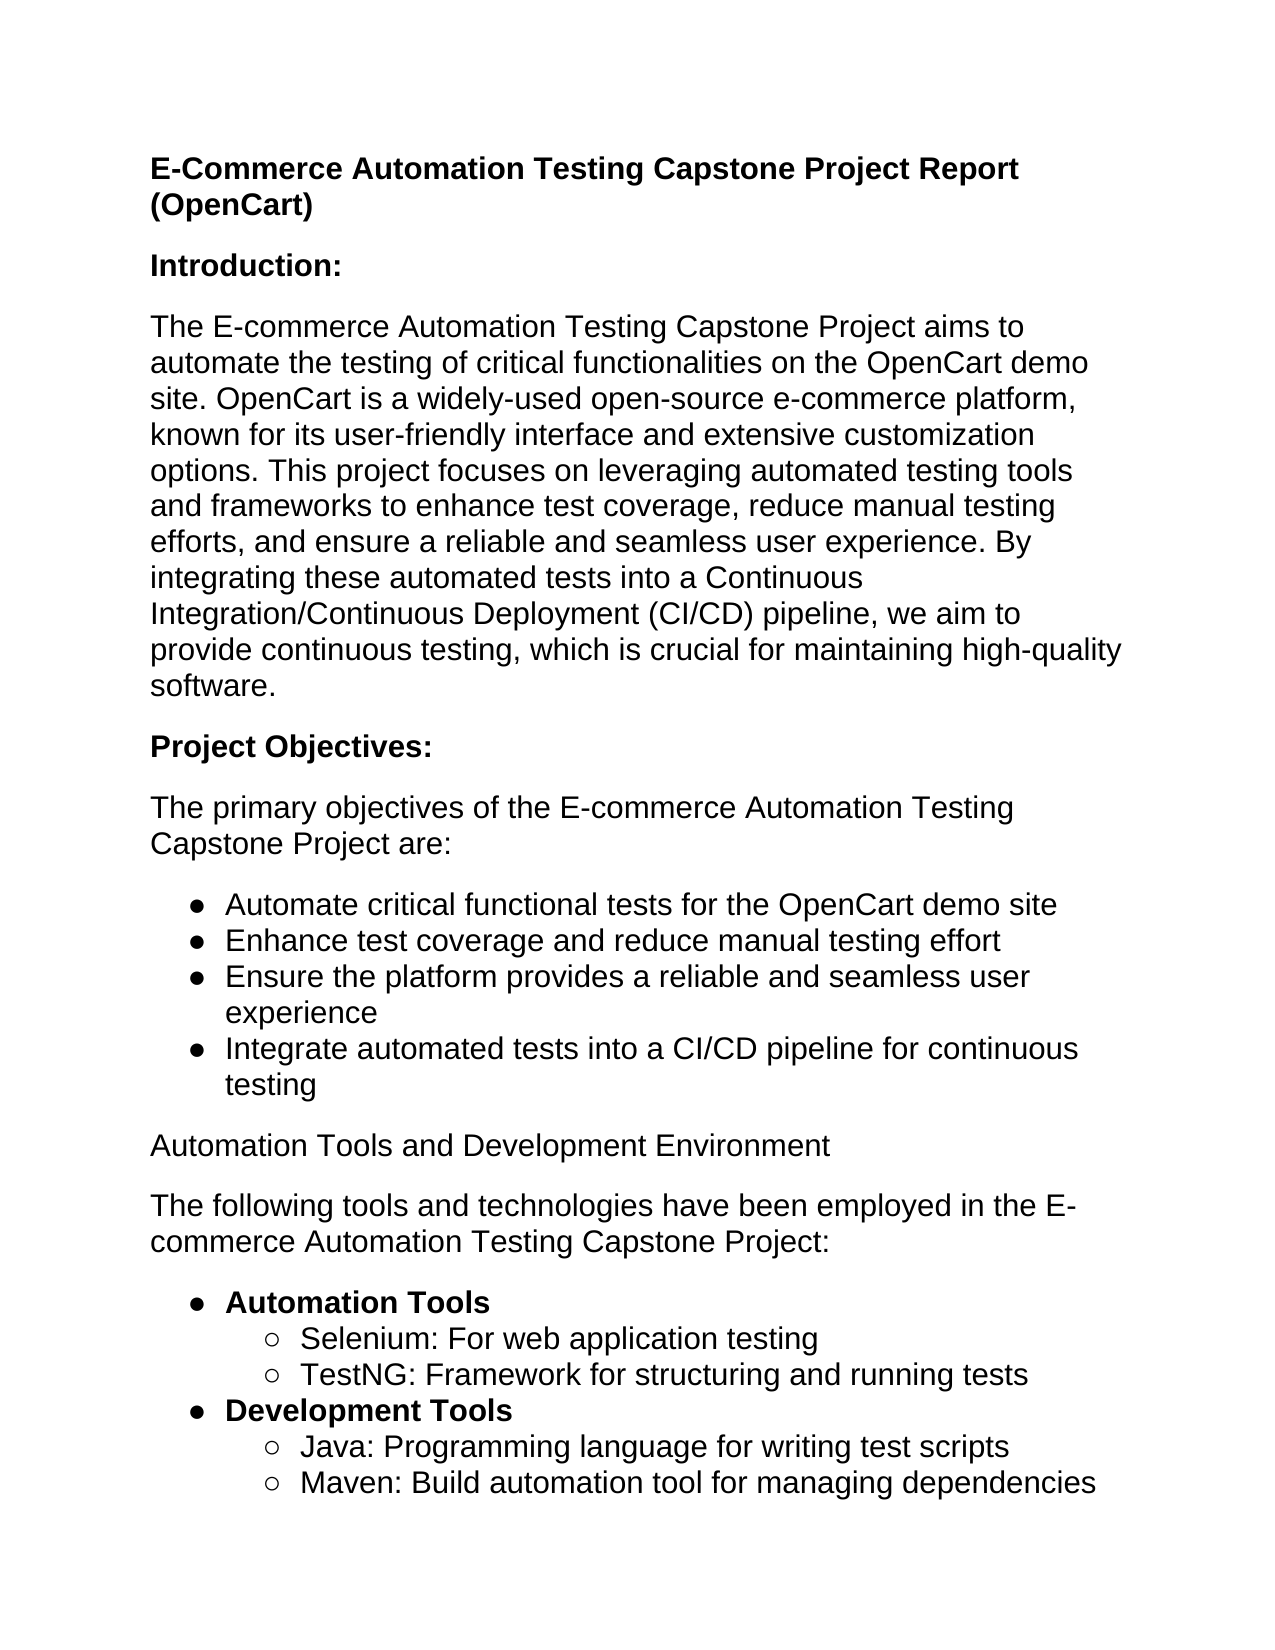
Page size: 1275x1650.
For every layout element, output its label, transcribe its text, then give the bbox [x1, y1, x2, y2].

text Automation Tools and Development Environment [150, 1127, 1125, 1162]
text Introduction: [150, 247, 1125, 283]
text Project Objectives: [150, 728, 1125, 764]
text The primary objectives of the E-commerce Automation Testing Capstone Project are: [150, 789, 1125, 861]
text The following tools and technologies have been employed in the E-commerce Automation Testing Capstone Project: [150, 1187, 1125, 1259]
list TestNG: Framework for structuring and running tests [262, 1356, 1125, 1392]
list Maven: Build automation tool for managing dependencies [262, 1464, 1125, 1500]
list Selenium: For web application testing [262, 1320, 1125, 1356]
list Automation Tools [187, 1284, 1125, 1320]
list Enhance test coverage and reduce manual testing effort [187, 922, 1125, 958]
text E-Commerce Automation Testing Capstone Project Report (OpenCart) [150, 150, 1125, 222]
list Automate critical functional tests for the OpenCart demo site [187, 886, 1125, 922]
list Java: Programming language for writing test scripts [262, 1428, 1125, 1464]
text The E-commerce Automation Testing Capstone Project aims to automate the testing of critical functionalities on the OpenCart demo site. OpenCart is a widely-used open-source e-commerce platform, known for its user-friendly interface and extensive customization options. This project focuses on leveraging automated testing tools and frameworks to enhance test coverage, reduce manual testing efforts, and ensure a reliable and seamless user experience. By integrating these automated tests into a Continuous Integration/Continuous Deployment (CI/CD) pipeline, we aim to provide continuous testing, which is crucial for maintaining high-quality software. [150, 308, 1125, 703]
list Development Tools [187, 1392, 1125, 1428]
list Ensure the platform provides a reliable and seamless user experience [187, 958, 1125, 1030]
list Integrate automated tests into a CI/CD pipeline for continuous testing [187, 1030, 1125, 1102]
